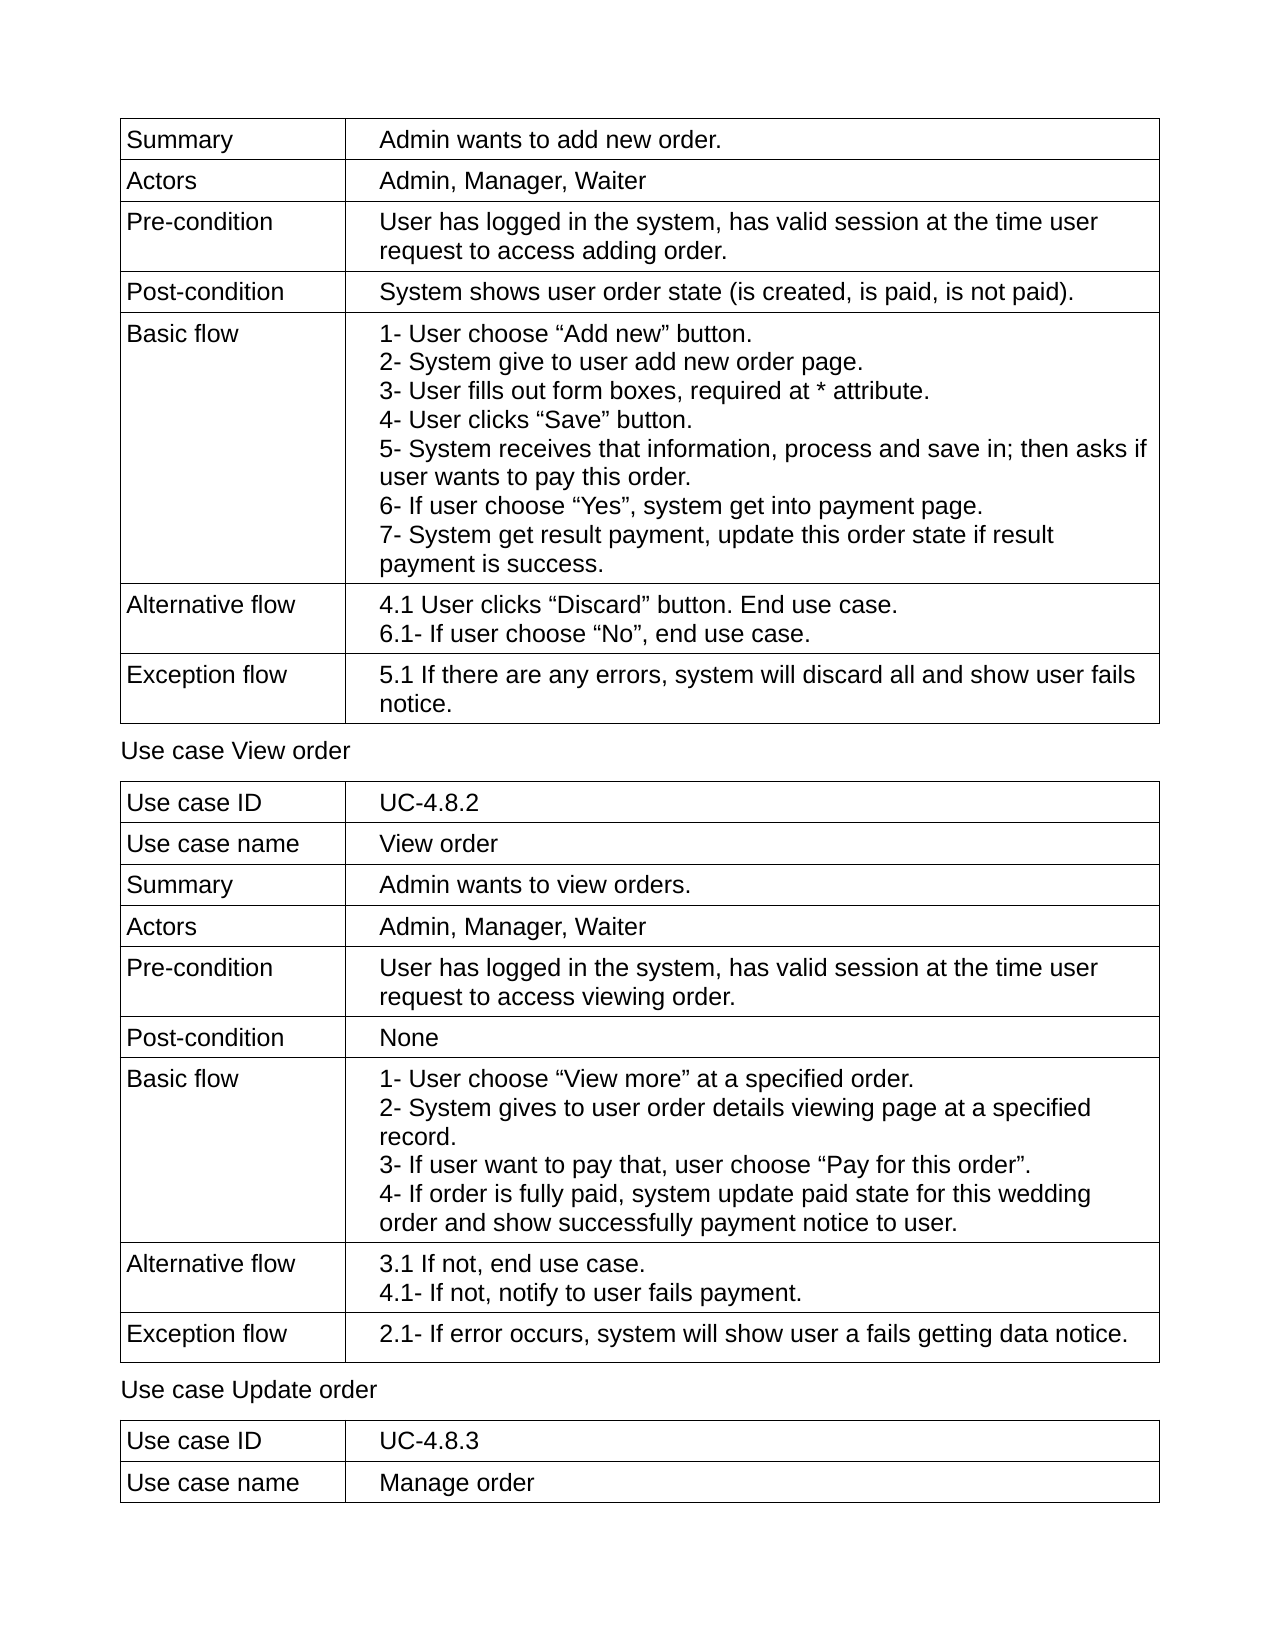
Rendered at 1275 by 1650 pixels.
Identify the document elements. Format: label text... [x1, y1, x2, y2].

table_cell Use case name [121, 823, 345, 863]
table_cell 1- User choose “View more” at a specified order. 2- System gives to user order details viewing page at a specified record. 3- If user want to pay that, user choose “Pay for this order”. 4- If order is fully paid, system update paid state for this wedding order and show successfully payment notice to user. [346, 1058, 1159, 1242]
table_cell 3.1 If not, end use case. 4.1- If not, notify to user fails payment. [346, 1243, 1159, 1312]
table_cell Exception flow [121, 1313, 345, 1362]
table_cell 2.1- If error occurs, system will show user a fails getting data notice. [346, 1313, 1159, 1362]
table_cell Post-condition [121, 1017, 345, 1057]
table_cell 4.1 User clicks “Discard” button. End use case. 6.1- If user choose “No”, end use case. [346, 584, 1159, 653]
table_cell Admin, Manager, Waiter [346, 160, 1159, 201]
table_cell User has logged in the system, has valid session at the time user request to access adding order. [346, 202, 1159, 271]
table_cell User has logged in the system, has valid session at the time user request to access viewing order. [346, 947, 1159, 1016]
table_header UC-4.8.3 [346, 1421, 1159, 1461]
table_cell None [346, 1017, 1159, 1057]
table_cell Alternative flow [121, 1243, 345, 1312]
table_cell Basic flow [121, 1058, 345, 1242]
table_cell System shows user order state (is created, is paid, is not paid). [346, 272, 1159, 312]
table_header UC-4.8.2 [346, 782, 1159, 822]
table_cell Pre-condition [121, 202, 345, 271]
table_cell Summary [121, 865, 345, 905]
table_cell Actors [121, 906, 345, 946]
text Use case View order [120, 736, 1158, 765]
table_cell Post-condition [121, 272, 345, 312]
table_cell View order [346, 823, 1159, 863]
table_cell Manage order [346, 1462, 1159, 1502]
table_header Use case ID [121, 782, 345, 822]
table_cell Admin wants to add new order. [346, 119, 1159, 159]
table_cell Actors [121, 160, 345, 201]
table_cell Basic flow [121, 313, 345, 583]
table_cell Admin wants to view orders. [346, 865, 1159, 905]
table_header Use case ID [121, 1421, 345, 1461]
table_cell 5.1 If there are any errors, system will discard all and show user fails notice. [346, 654, 1159, 723]
table_cell Summary [121, 119, 345, 159]
table_cell Alternative flow [121, 584, 345, 653]
table_cell Pre-condition [121, 947, 345, 1016]
table_cell 1- User choose “Add new” button. 2- System give to user add new order page. 3- User fills out form boxes, required at * attribute. 4- User clicks “Save” button. 5- System receives that information, process and save in; then asks if user wants to pay this order. 6- If user choose “Yes”, system get into payment page. 7- System get result payment, update this order state if result payment is success. [346, 313, 1159, 583]
table_cell Use case name [121, 1462, 345, 1502]
table_cell Admin, Manager, Waiter [346, 906, 1159, 946]
text Use case Update order [120, 1374, 1158, 1403]
table_cell Exception flow [121, 654, 345, 723]
